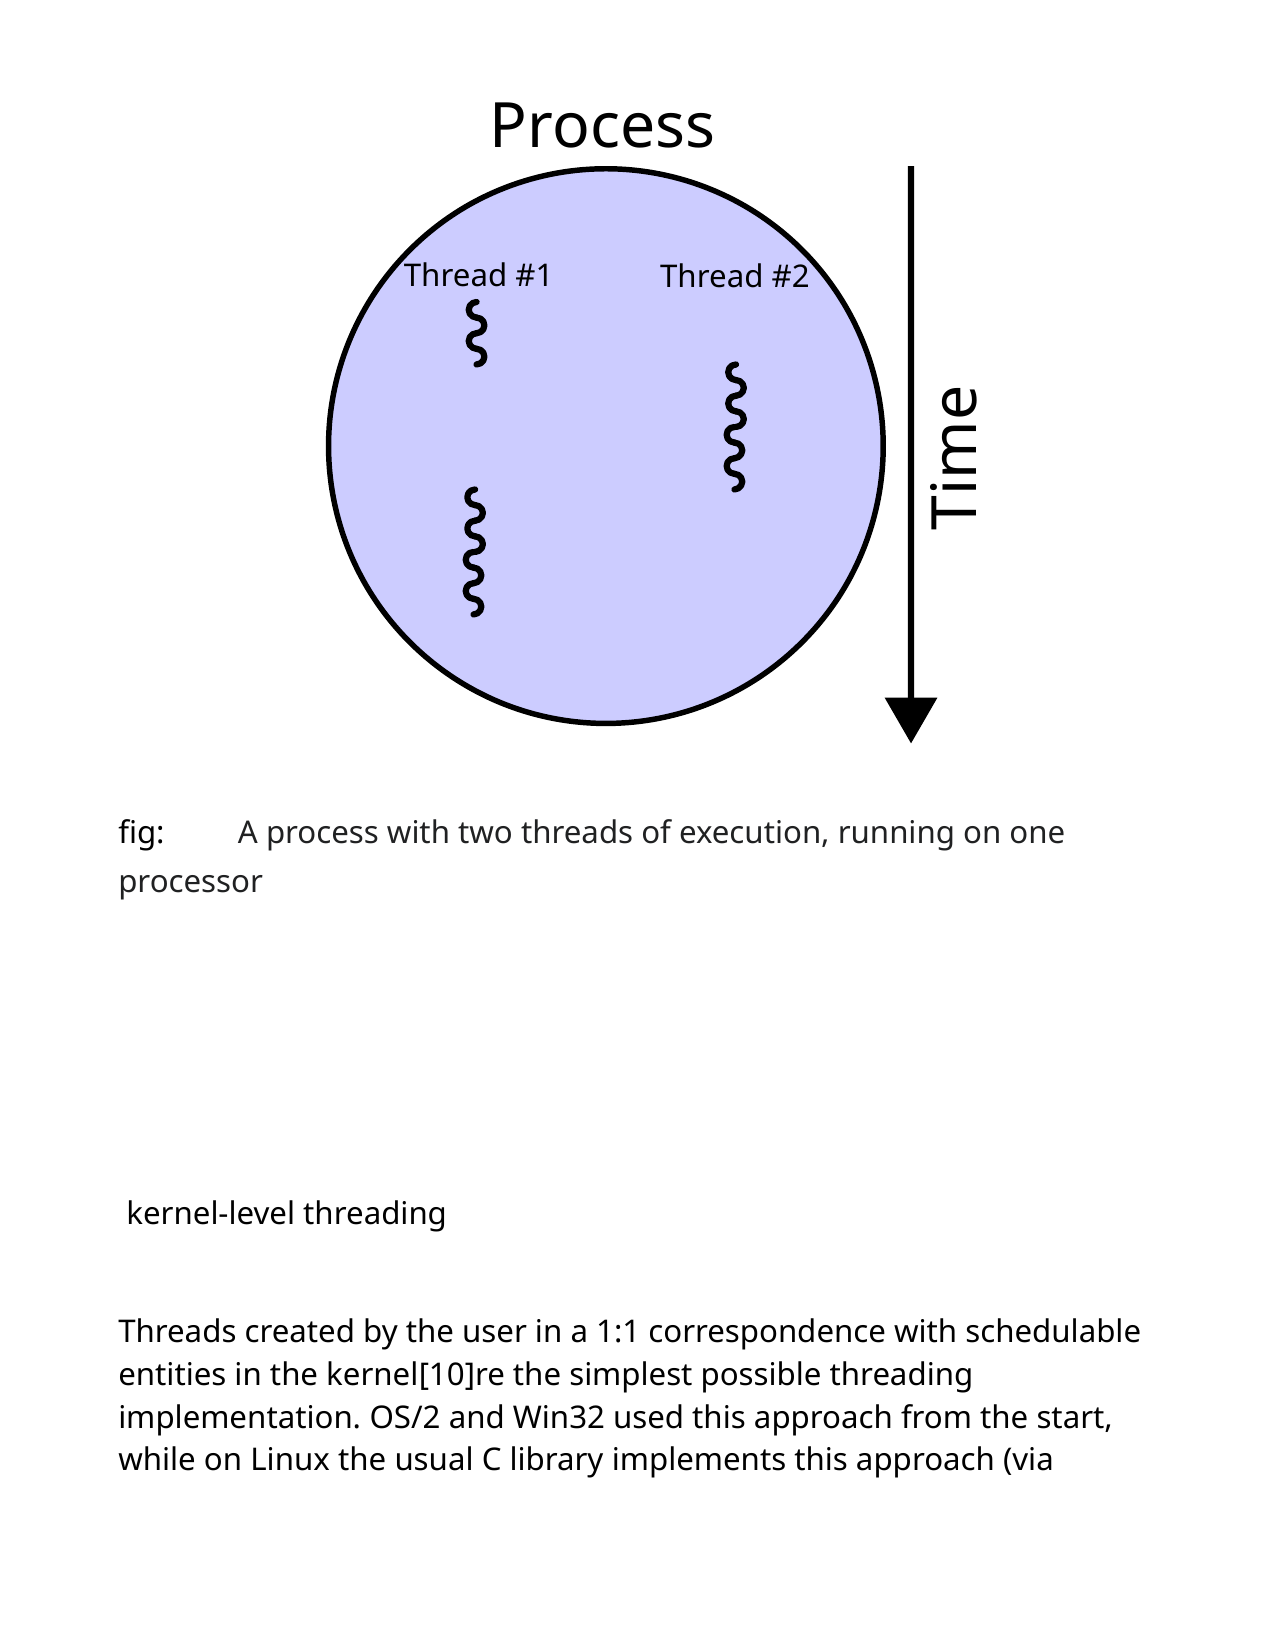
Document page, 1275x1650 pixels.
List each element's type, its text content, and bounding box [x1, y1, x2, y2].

text Threads created by the user in a 1:1 correspondence with schedulable entities in the kernel[10]re the simplest possible threading implementation. OS/2 and Win32 used this approach from the start, while on Linux the usual C library implements this approach (via [118, 1309, 1157, 1480]
text fig: A process with two threads of execution, running on one processor [118, 809, 1157, 901]
subtitle kernel-level threading [118, 1191, 1157, 1233]
